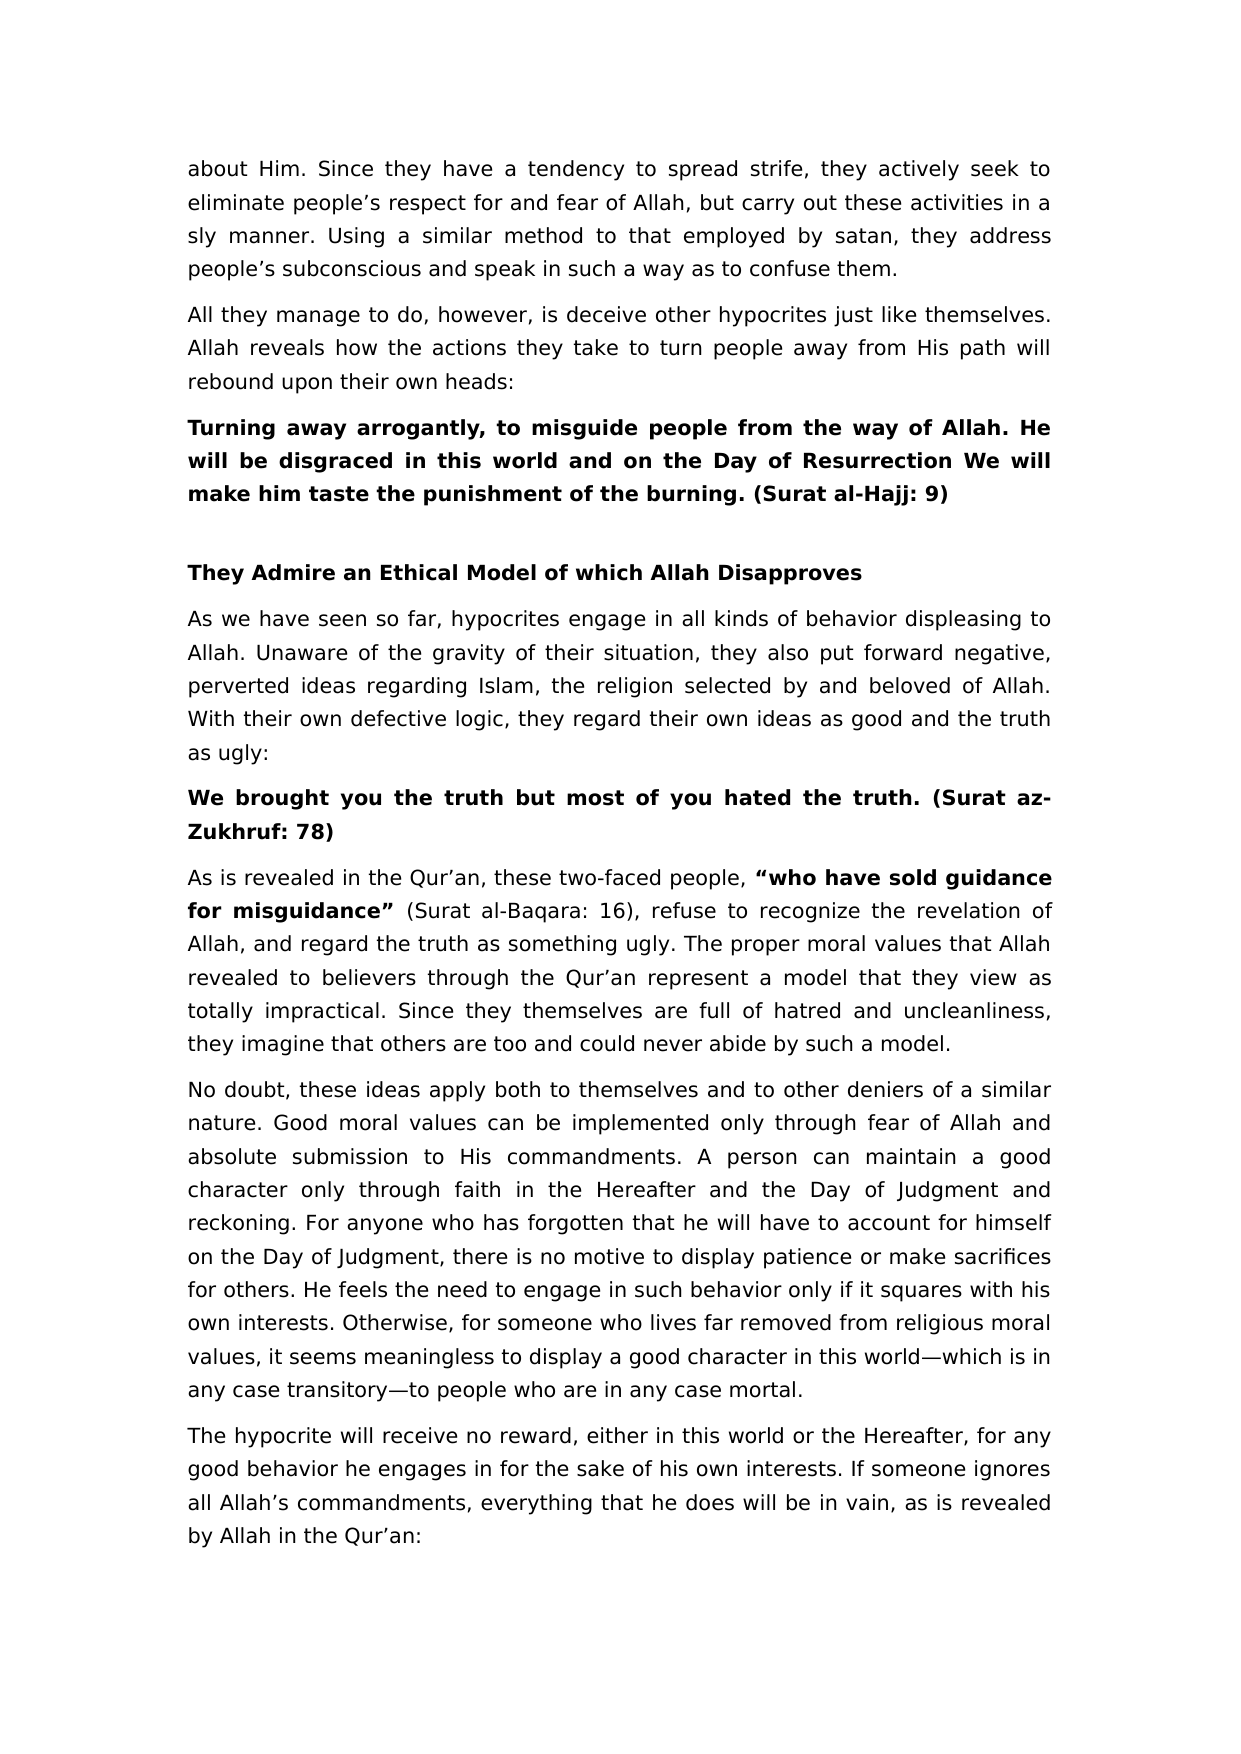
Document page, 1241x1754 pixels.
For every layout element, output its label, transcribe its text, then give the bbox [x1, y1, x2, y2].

text We brought you the truth but most of you hated the truth. (Surat az-Zukhruf: 78) [187, 779, 1053, 846]
text As we have seen so far, hypocrites engage in all kinds of behavior displeasing to Allah. Unaware of the gravity of their situation, they also put forward negative, perverted ideas regarding Islam, the religion selected by and beloved of Allah. With their own defective logic, they regard their own ideas as good and the truth as ugly: [187, 600, 1053, 767]
text about Him. Since they have a tendency to spread strife, they actively seek to eliminate people’s respect for and fear of Allah, but carry out these activities in a sly manner. Using a similar method to that employed by satan, they address people’s subconscious and speak in such a way as to confuse them. [187, 150, 1053, 283]
subtitle They Admire an Ethical Model of which Allah Disapproves [187, 554, 1053, 587]
text No doubt, these ideas apply both to themselves and to other deniers of a similar nature. Good moral values can be implemented only through fear of Allah and absolute submission to His commandments. A person can maintain a good character only through faith in the Hereafter and the Day of Judgment and reckoning. For anyone who has forgotten that he will have to account for himself on the Day of Judgment, there is no motive to display patience or make sacrifices for others. He feels the need to engage in such behavior only if it squares with his own interests. Otherwise, for someone who lives far removed from religious moral values, it seems meaningless to display a good character in this world—which is in any case transitory—to people who are in any case mortal. [187, 1071, 1053, 1404]
text Turning away arrogantly, to misguide people from the way of Allah. He will be disgraced in this world and on the Day of Resurrection We will make him taste the punishment of the burning. (Surat al-Hajj: 9) [187, 408, 1053, 508]
text The hypocrite will receive no reward, either in this world or the Hereafter, for any good behavior he engages in for the sake of his own interests. If someone ignores all Allah’s commandments, everything that he does will be in vain, as is revealed by Allah in the Qur’an: [187, 1417, 1053, 1550]
text All they manage to do, however, is deceive other hypocrites just like themselves. Allah reveals how the actions they take to turn people away from His path will rebound upon their own heads: [187, 296, 1053, 396]
text As is revealed in the Qur’an, these two-faced people, “who have sold guidance for misguidance” (Surat al-Baqara: 16), refuse to recognize the revelation of Allah, and regard the truth as something ugly. The proper moral values that Allah revealed to believers through the Qur’an represent a model that they view as totally impractical. Since they themselves are full of hatred and uncleanliness, they imagine that others are too and could never abide by such a model. [187, 858, 1053, 1058]
